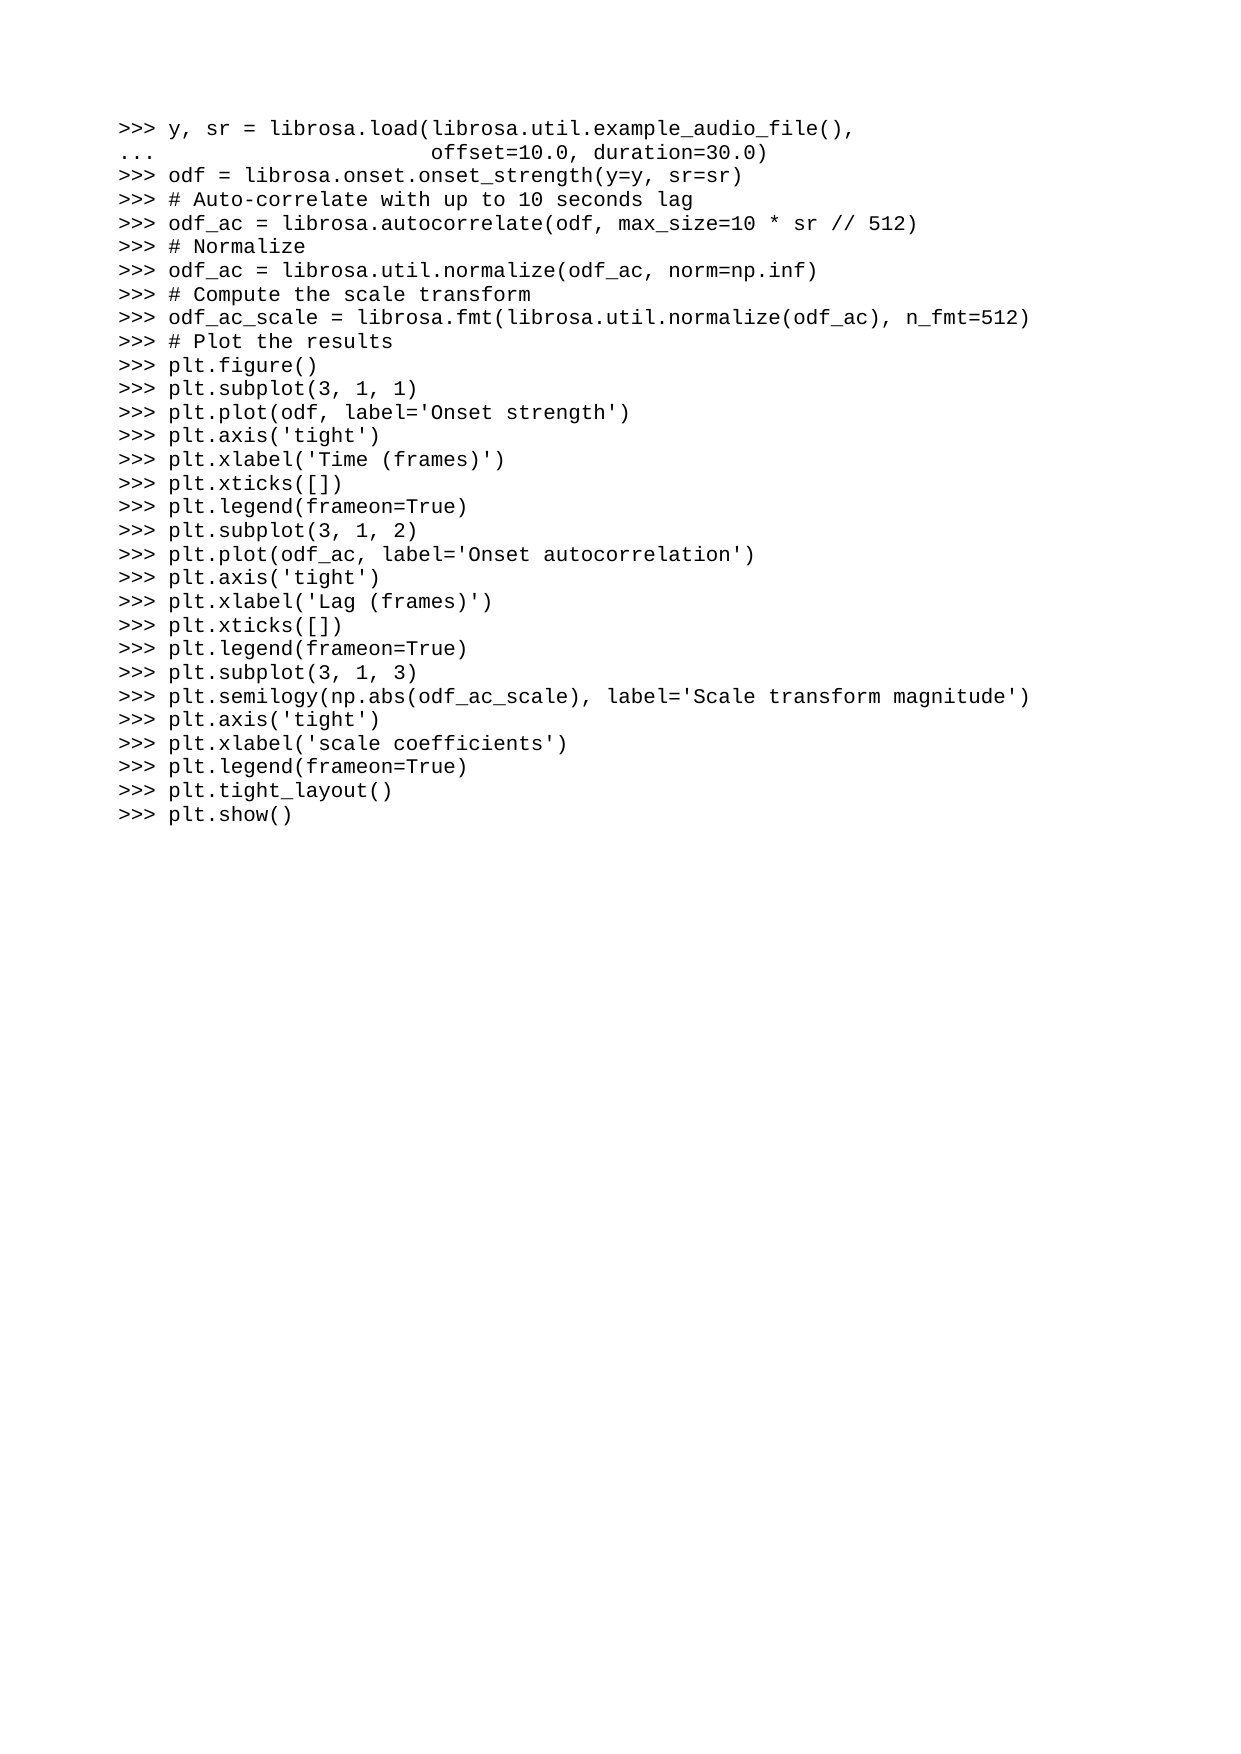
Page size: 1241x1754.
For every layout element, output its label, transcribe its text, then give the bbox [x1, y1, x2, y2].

text >>> odf_ac_scale = librosa.fmt(librosa.util.normalize(odf_ac), n_fmt=512) [118, 307, 1122, 331]
text >>> plt.plot(odf, label='Onset strength') [118, 402, 1122, 426]
text >>> plt.axis('tight') [118, 567, 1122, 591]
text >>> plt.tight_layout() [118, 780, 1122, 804]
text >>> plt.subplot(3, 1, 1) [118, 378, 1122, 402]
text >>> # Plot the results [118, 331, 1122, 354]
text >>> odf = librosa.onset.onset_strength(y=y, sr=sr) [118, 165, 1122, 189]
text >>> plt.xticks([]) [118, 473, 1122, 496]
text >>> plt.xticks([]) [118, 615, 1122, 638]
text >>> plt.xlabel('Lag (frames)') [118, 591, 1122, 615]
text ... offset=10.0, duration=30.0) [118, 142, 1122, 165]
text >>> # Compute the scale transform [118, 284, 1122, 307]
text >>> plt.axis('tight') [118, 709, 1122, 733]
text >>> # Normalize [118, 236, 1122, 260]
text >>> plt.axis('tight') [118, 426, 1122, 449]
text >>> plt.subplot(3, 1, 2) [118, 520, 1122, 544]
text >>> odf_ac = librosa.util.normalize(odf_ac, norm=np.inf) [118, 260, 1122, 284]
text >>> plt.subplot(3, 1, 3) [118, 662, 1122, 686]
text >>> y, sr = librosa.load(librosa.util.example_audio_file(), [118, 118, 1122, 142]
text >>> # Auto-correlate with up to 10 seconds lag [118, 189, 1122, 213]
text >>> plt.legend(frameon=True) [118, 757, 1122, 780]
text >>> plt.figure() [118, 354, 1122, 378]
text >>> plt.legend(frameon=True) [118, 496, 1122, 520]
text >>> plt.xlabel('scale coefficients') [118, 733, 1122, 757]
text >>> plt.xlabel('Time (frames)') [118, 449, 1122, 473]
text >>> odf_ac = librosa.autocorrelate(odf, max_size=10 * sr // 512) [118, 213, 1122, 236]
text >>> plt.semilogy(np.abs(odf_ac_scale), label='Scale transform magnitude') [118, 686, 1122, 709]
text >>> plt.legend(frameon=True) [118, 638, 1122, 662]
text >>> plt.plot(odf_ac, label='Onset autocorrelation') [118, 544, 1122, 567]
text >>> plt.show() [118, 804, 1122, 827]
